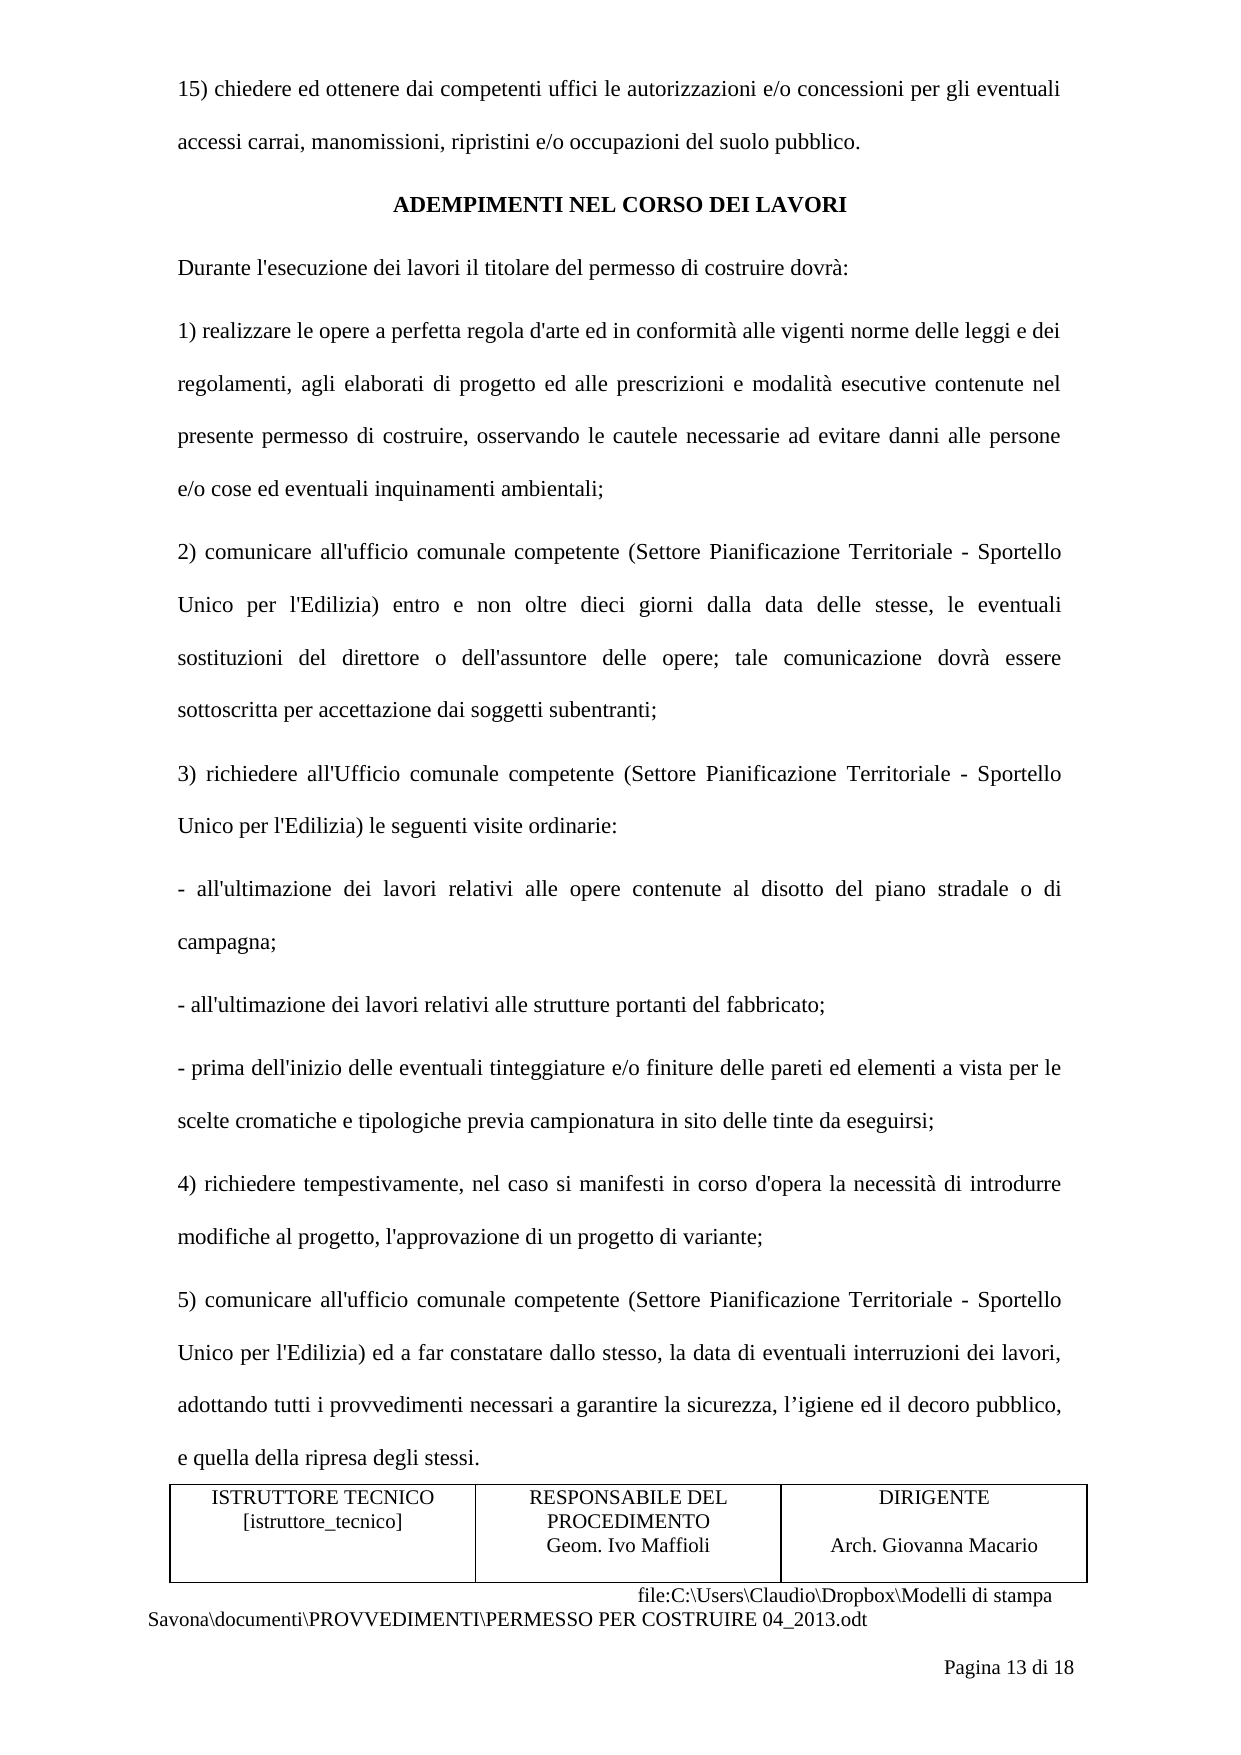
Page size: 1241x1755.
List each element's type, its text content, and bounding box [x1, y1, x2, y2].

text - all'ultimazione dei lavori relativi alle opere contenute al disotto del piano stradale o di campagna; [177, 875, 1063, 954]
text 15) chiedere ed ottenere dai competenti uffici le autorizzazioni e/o concessioni per gli eventuali accessi carrai, manomissioni, ripristini e/o occupazioni del suolo pubblico. [177, 75, 1063, 154]
text - prima dell'inizio delle eventuali tinteggiature e/o finiture delle pareti ed elementi a vista per le scelte cromatiche e tipologiche previa campionatura in sito delle tinte da eseguirsi; [177, 1054, 1063, 1133]
text - all'ultimazione dei lavori relativi alle strutture portanti del fabbricato; [177, 991, 1063, 1018]
text 4) richiedere tempestivamente, nel caso si manifesti in corso d'opera la necessità di introdurre modifiche al progetto, l'approvazione di un progetto di variante; [177, 1170, 1063, 1249]
text 3) richiedere all'Ufficio comunale competente (Settore Pianificazione Territoriale - Sportello Unico per l'Edilizia) le seguenti visite ordinarie: [177, 759, 1063, 839]
text 2) comunicare all'ufficio comunale competente (Settore Pianificazione Territoriale - Sportello Unico per l'Edilizia) entro e non oltre dieci giorni dalla data delle stesse, le eventuali sostituzioni del direttore o dell'assuntore delle opere; tale comunicazione dovrà essere sottoscritta per accettazione dai soggetti subentranti; [177, 538, 1063, 723]
text 1) realizzare le opere a perfetta regola d'arte ed in conformità alle vigenti norme delle leggi e dei regolamenti, agli elaborati di progetto ed alle prescrizioni e modalità esecutive contenute nel presente permesso di costruire, osservando le cautele necessarie ad evitare danni alle persone e/o cose ed eventuali inquinamenti ambientali; [177, 317, 1063, 502]
text 5) comunicare all'ufficio comunale competente (Settore Pianificazione Territoriale - Sportello Unico per l'Edilizia) ed a far constatare dallo stesso, la data di eventuali interruzioni dei lavori, adottando tutti i provvedimenti necessari a garantire la sicurezza, l’igiene ed il decoro pubblico, e quella della ripresa degli stessi. [177, 1286, 1063, 1471]
text Durante l'esecuzione dei lavori il titolare del permesso di costruire dovrà: [177, 254, 1063, 280]
text ADEMPIMENTI NEL CORSO DEI LAVORI [177, 191, 1063, 217]
